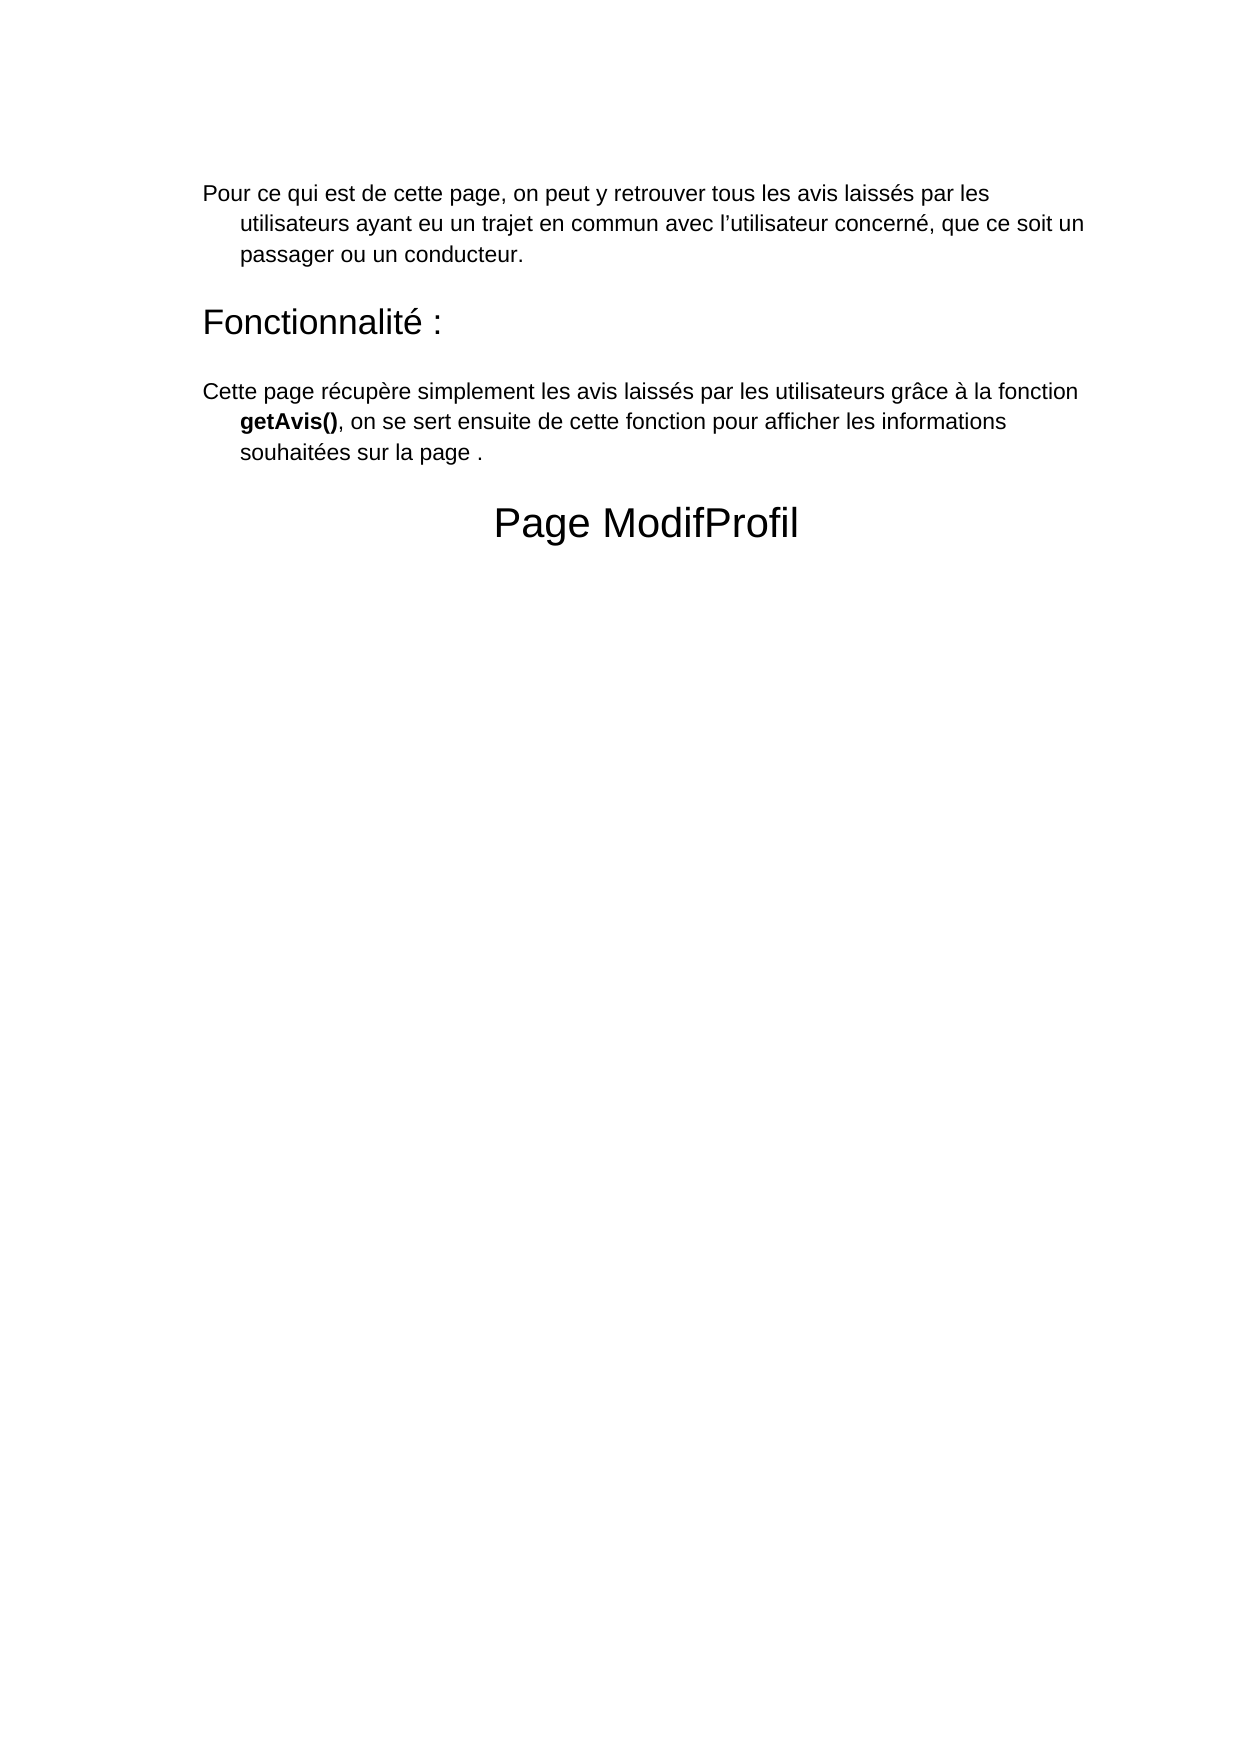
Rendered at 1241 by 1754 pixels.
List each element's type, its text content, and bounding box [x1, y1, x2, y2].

text Pour ce qui est de cette page, on peut y retrouver tous les avis laissés par les utilisateurs ayant eu un trajet en commun avec l’utilisateur concerné, que ce soit un passager ou un conducteur. [202, 180, 1090, 267]
text Page ModifProfil [202, 499, 1090, 547]
text Fonctionnalité : [202, 301, 1090, 342]
text Cette page récupère simplement les avis laissés par les utilisateurs grâce à la fonction getAvis(), on se sert ensuite de cette fonction pour afficher les informations souhaitées sur la page . [202, 378, 1090, 465]
